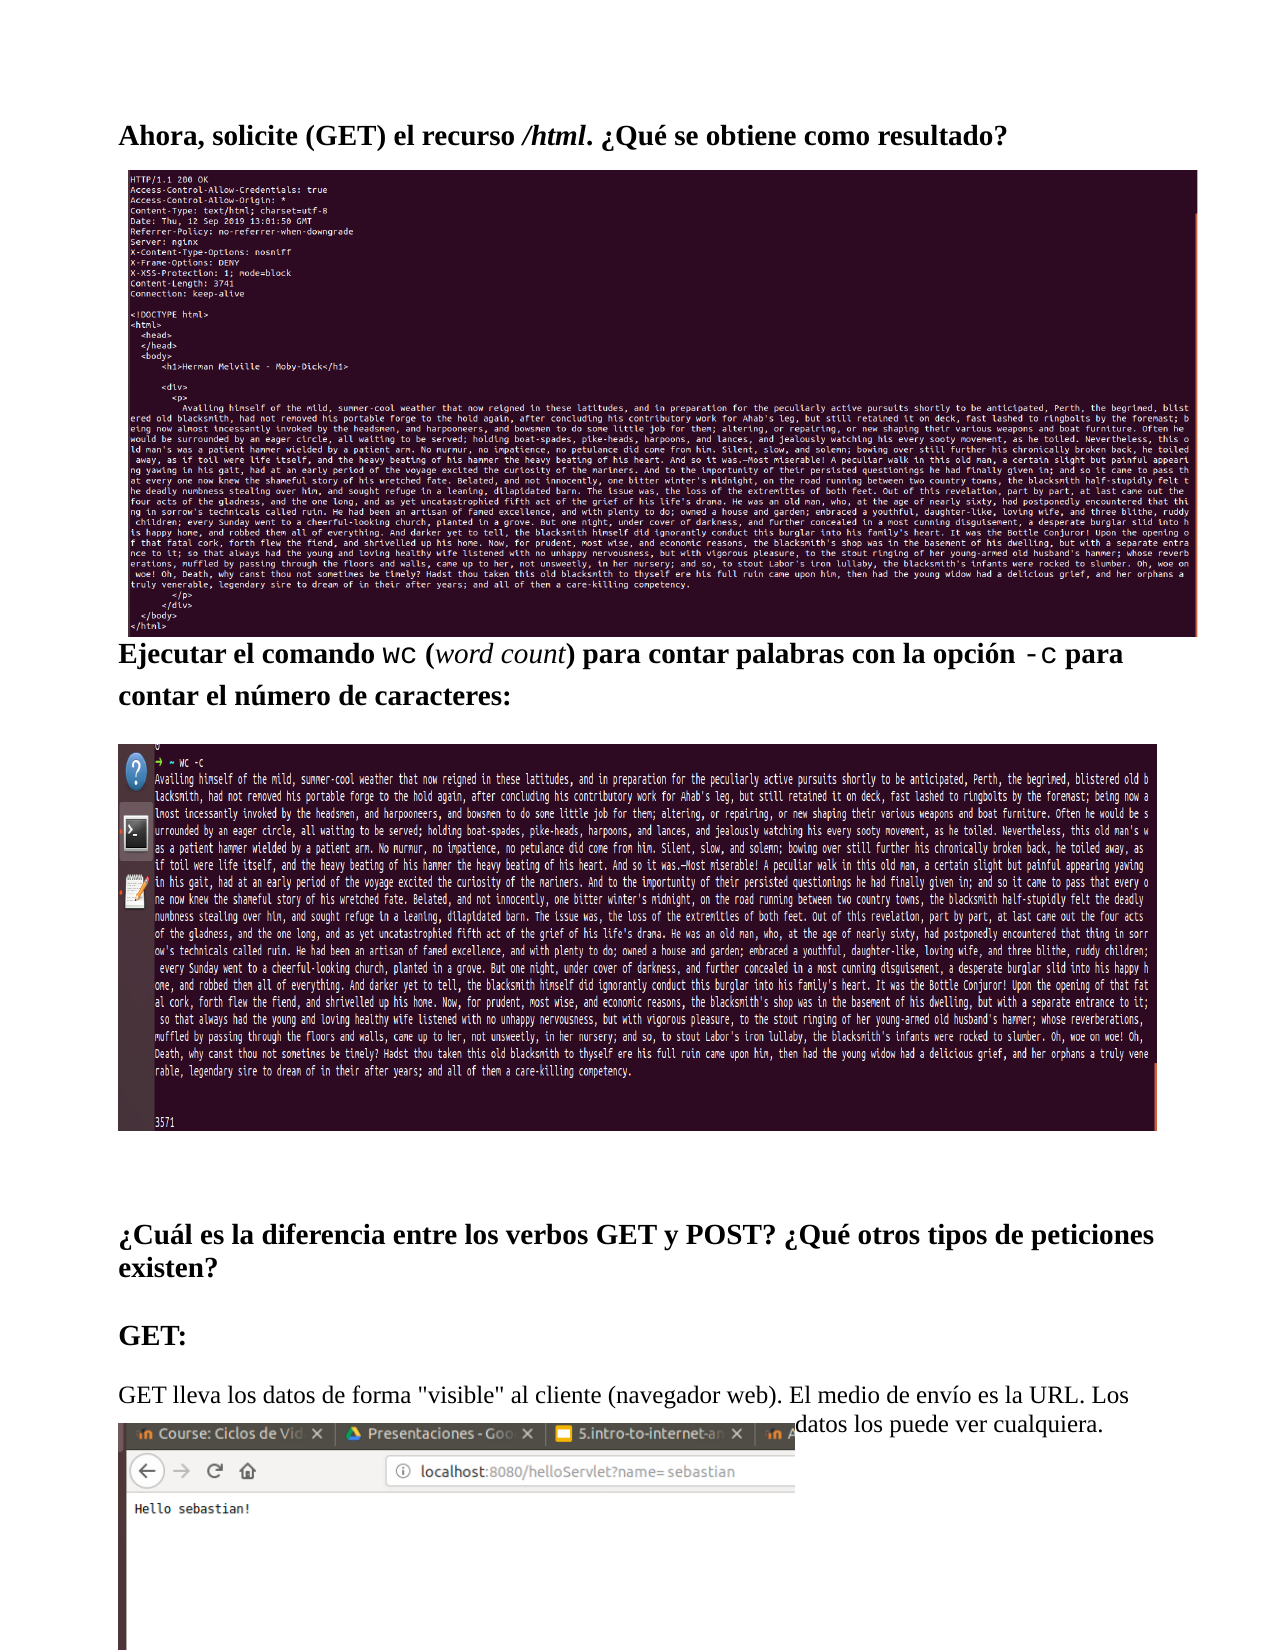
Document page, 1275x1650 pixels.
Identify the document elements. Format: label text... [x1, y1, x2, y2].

text GET lleva los datos de forma "visible" al cliente (navegador web). El medio de envío es la URL. Los datos los puede ver cualquiera. [118, 1380, 1157, 1437]
text GET: [118, 1318, 1157, 1351]
text ¿Cuál es la diferencia entre los verbos GET y POST? ¿Qué otros tipos de peticiones existen? [118, 1217, 1157, 1284]
text Ejecutar el comando wc (word count) para contar palabras con la opción -c para contar el número de caracteres: [118, 229, 1157, 711]
text Ahora, solicite (GET) el recurso /html. ¿Qué se obtiene como resultado? [118, 118, 1157, 152]
